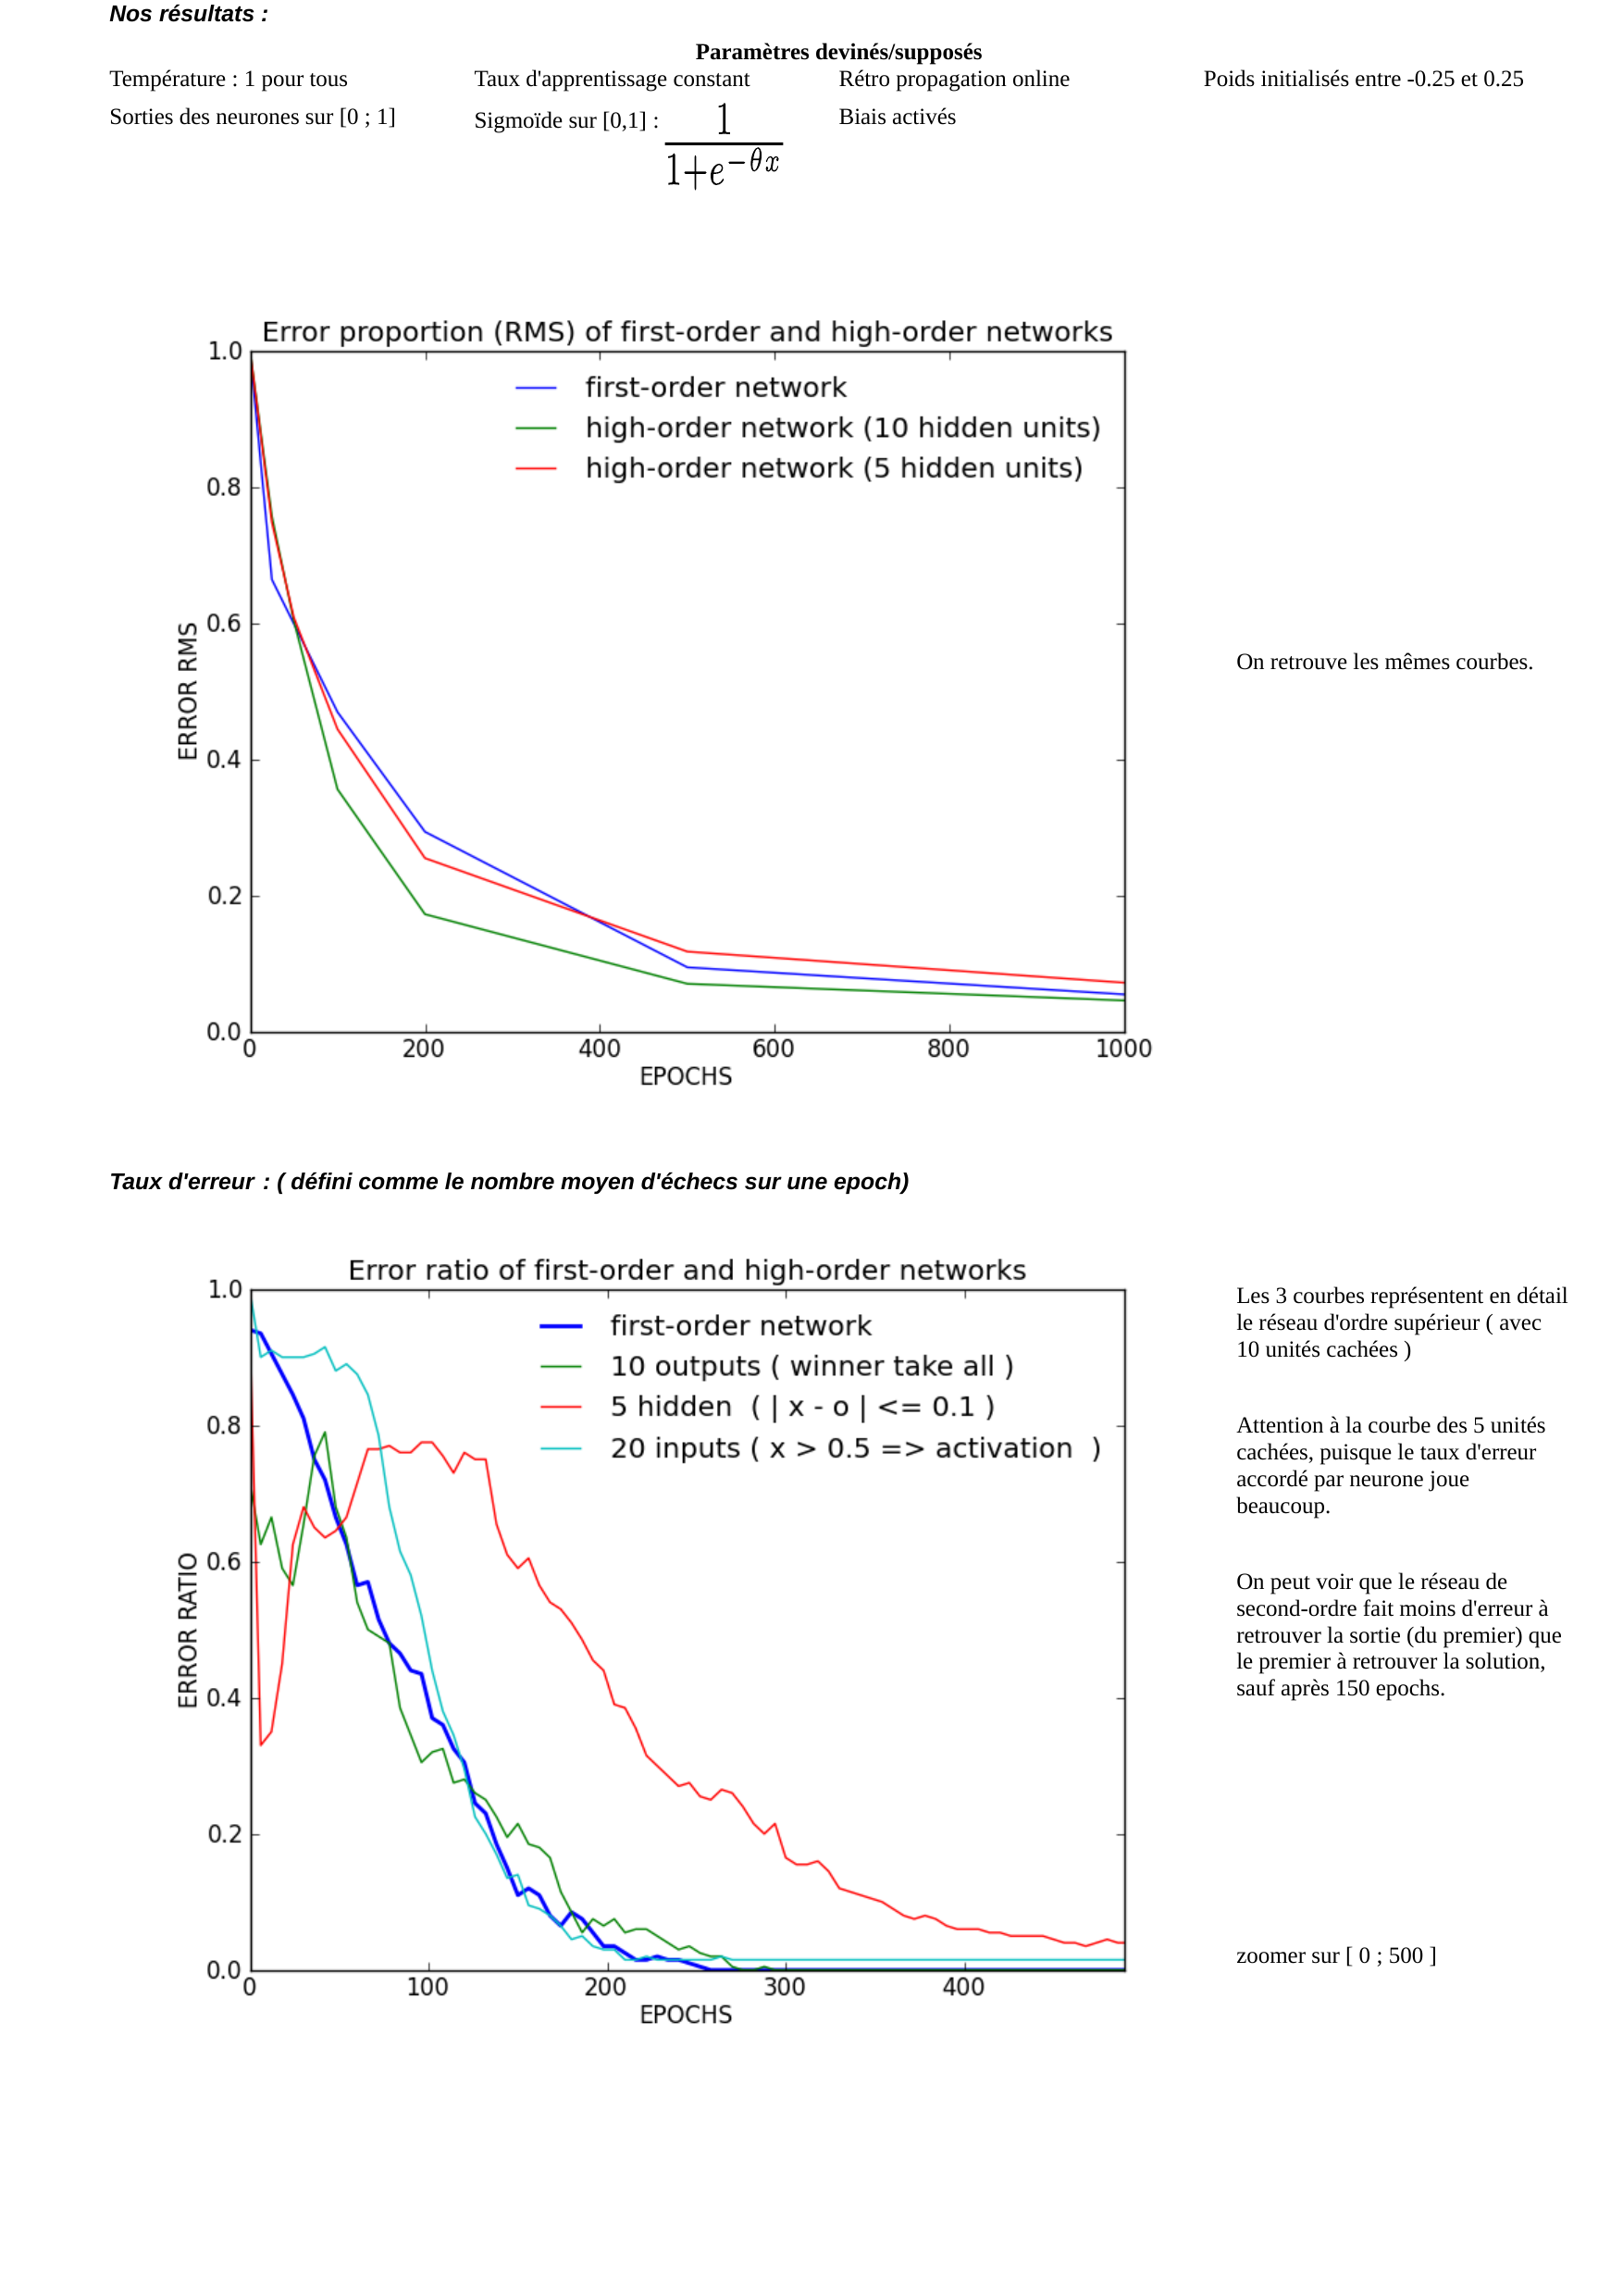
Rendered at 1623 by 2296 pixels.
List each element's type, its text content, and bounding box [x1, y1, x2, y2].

text zoomer sur [ 0 ; 500 ] [1237, 1942, 1568, 1968]
table_header Taux d'apprentissage constant [474, 65, 838, 103]
table_cell [1204, 103, 1568, 202]
table_cell Sigmoïde sur [0,1] : [474, 103, 838, 202]
text On retrouve les mêmes courbes. [1237, 649, 1568, 675]
table_cell Biais activés [838, 103, 1204, 202]
picture [109, 1205, 1237, 2055]
text Attention à la courbe des 5 unités cachées, puisque le taux d'erreur accordé par neurone joue beaucoup. [1237, 1411, 1568, 1518]
table_header Poids initialisés entre -0.25 et 0.25 [1204, 65, 1568, 103]
subtitle Nos résultats : [109, 0, 1568, 26]
table_cell Sorties des neurones sur [0 ; 1] [109, 103, 474, 202]
text Les 3 courbes représentent en détail le réseau d'ordre supérieur ( avec 10 unités cachées ) [1237, 1282, 1568, 1362]
subtitle Taux d'erreur : ( défini comme le nombre moyen d'échecs sur une epoch) [109, 1168, 1568, 1194]
table_header Température : 1 pour tous [109, 65, 474, 103]
table_header Rétro propagation online [838, 65, 1204, 103]
subtitle Paramètres devinés/supposés [109, 38, 1568, 65]
text On peut voir que le réseau de second-ordre fait moins d'erreur à retrouver la sortie (du premier) que le premier à retrouver la solution, sauf après 150 epochs. [1237, 1568, 1568, 1701]
picture [109, 267, 1237, 1117]
